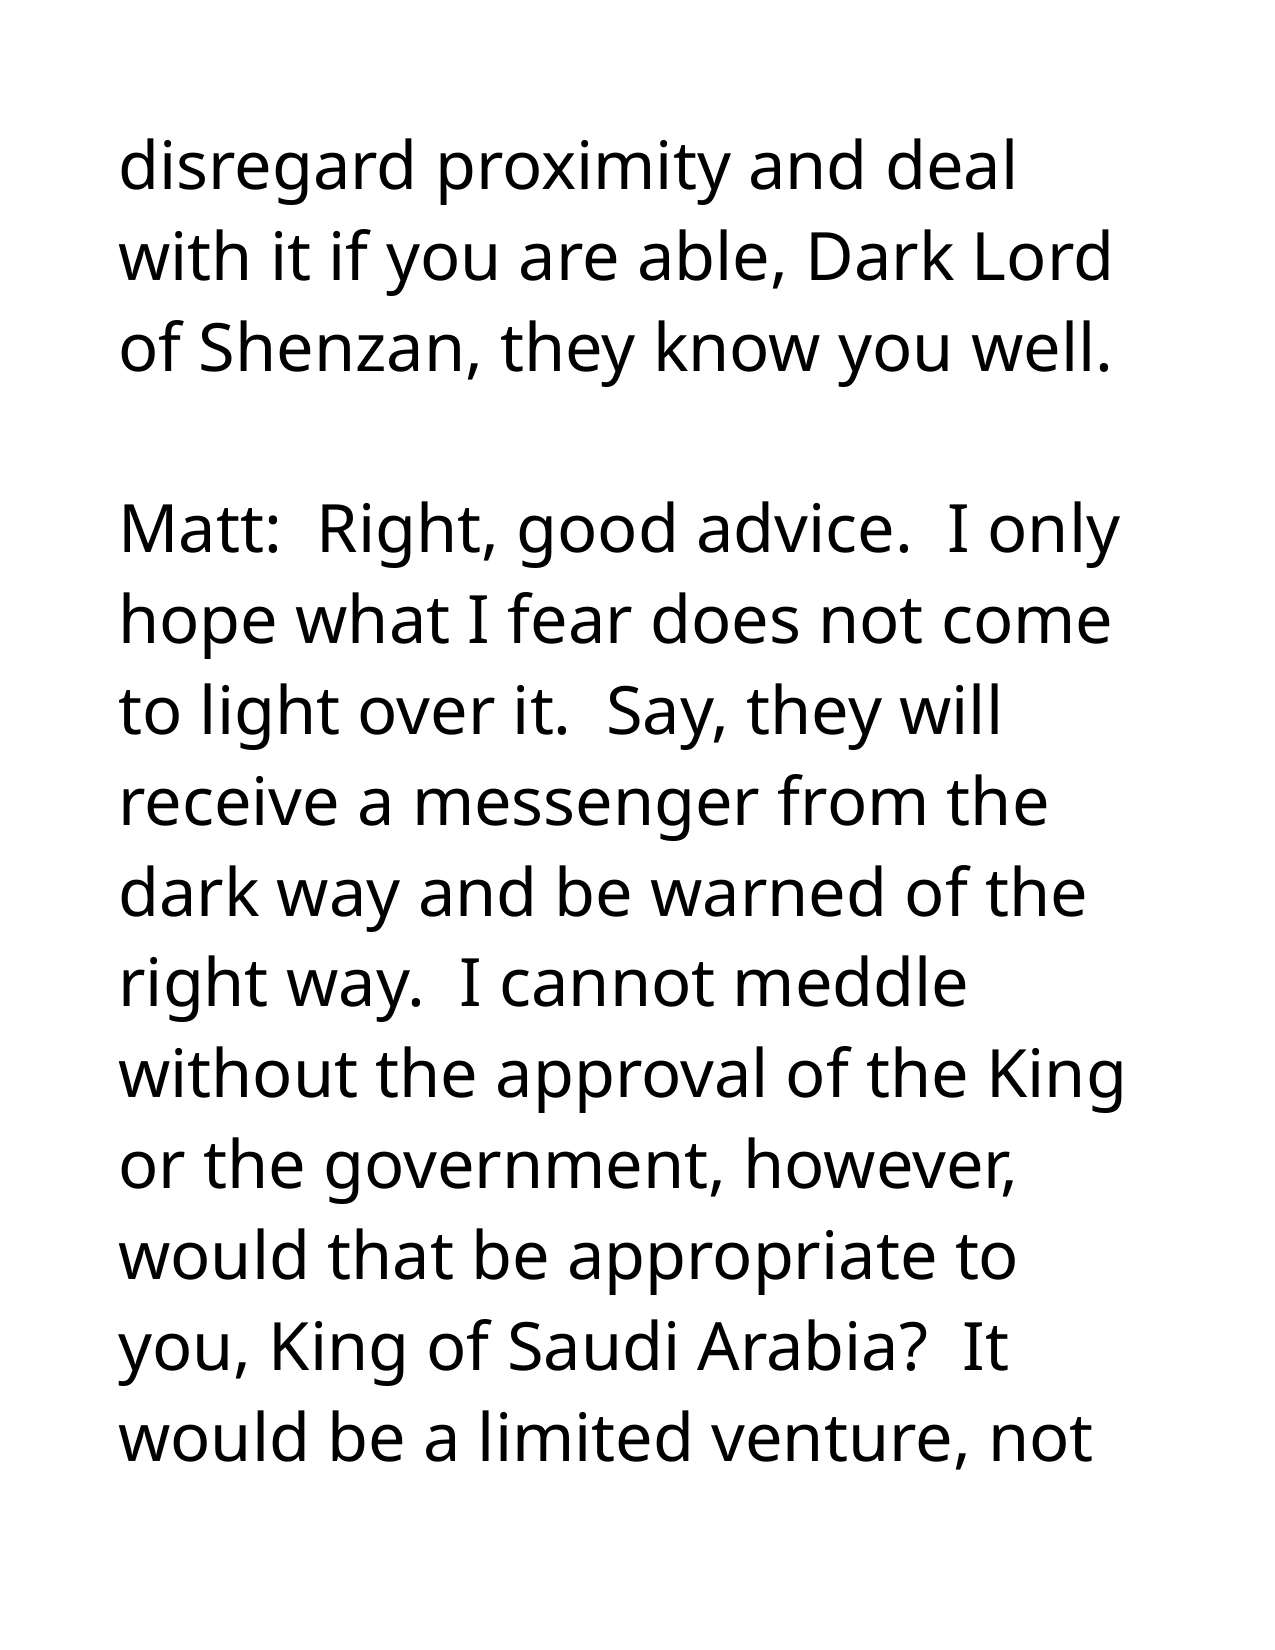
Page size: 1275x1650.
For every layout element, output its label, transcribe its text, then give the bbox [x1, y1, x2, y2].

text Matt: Right, good advice. I only hope what I fear does not come to light over it. Say, they will receive a messenger from the dark way and be warned of the right way. I cannot meddle without the approval of the King or the government, however, would that be appropriate to you, King of Saudi Arabia? It would be a limited venture, not [118, 481, 1157, 1481]
text disregard proximity and deal with it if you are able, Dark Lord of Shenzan, they know you well. [118, 118, 1157, 391]
